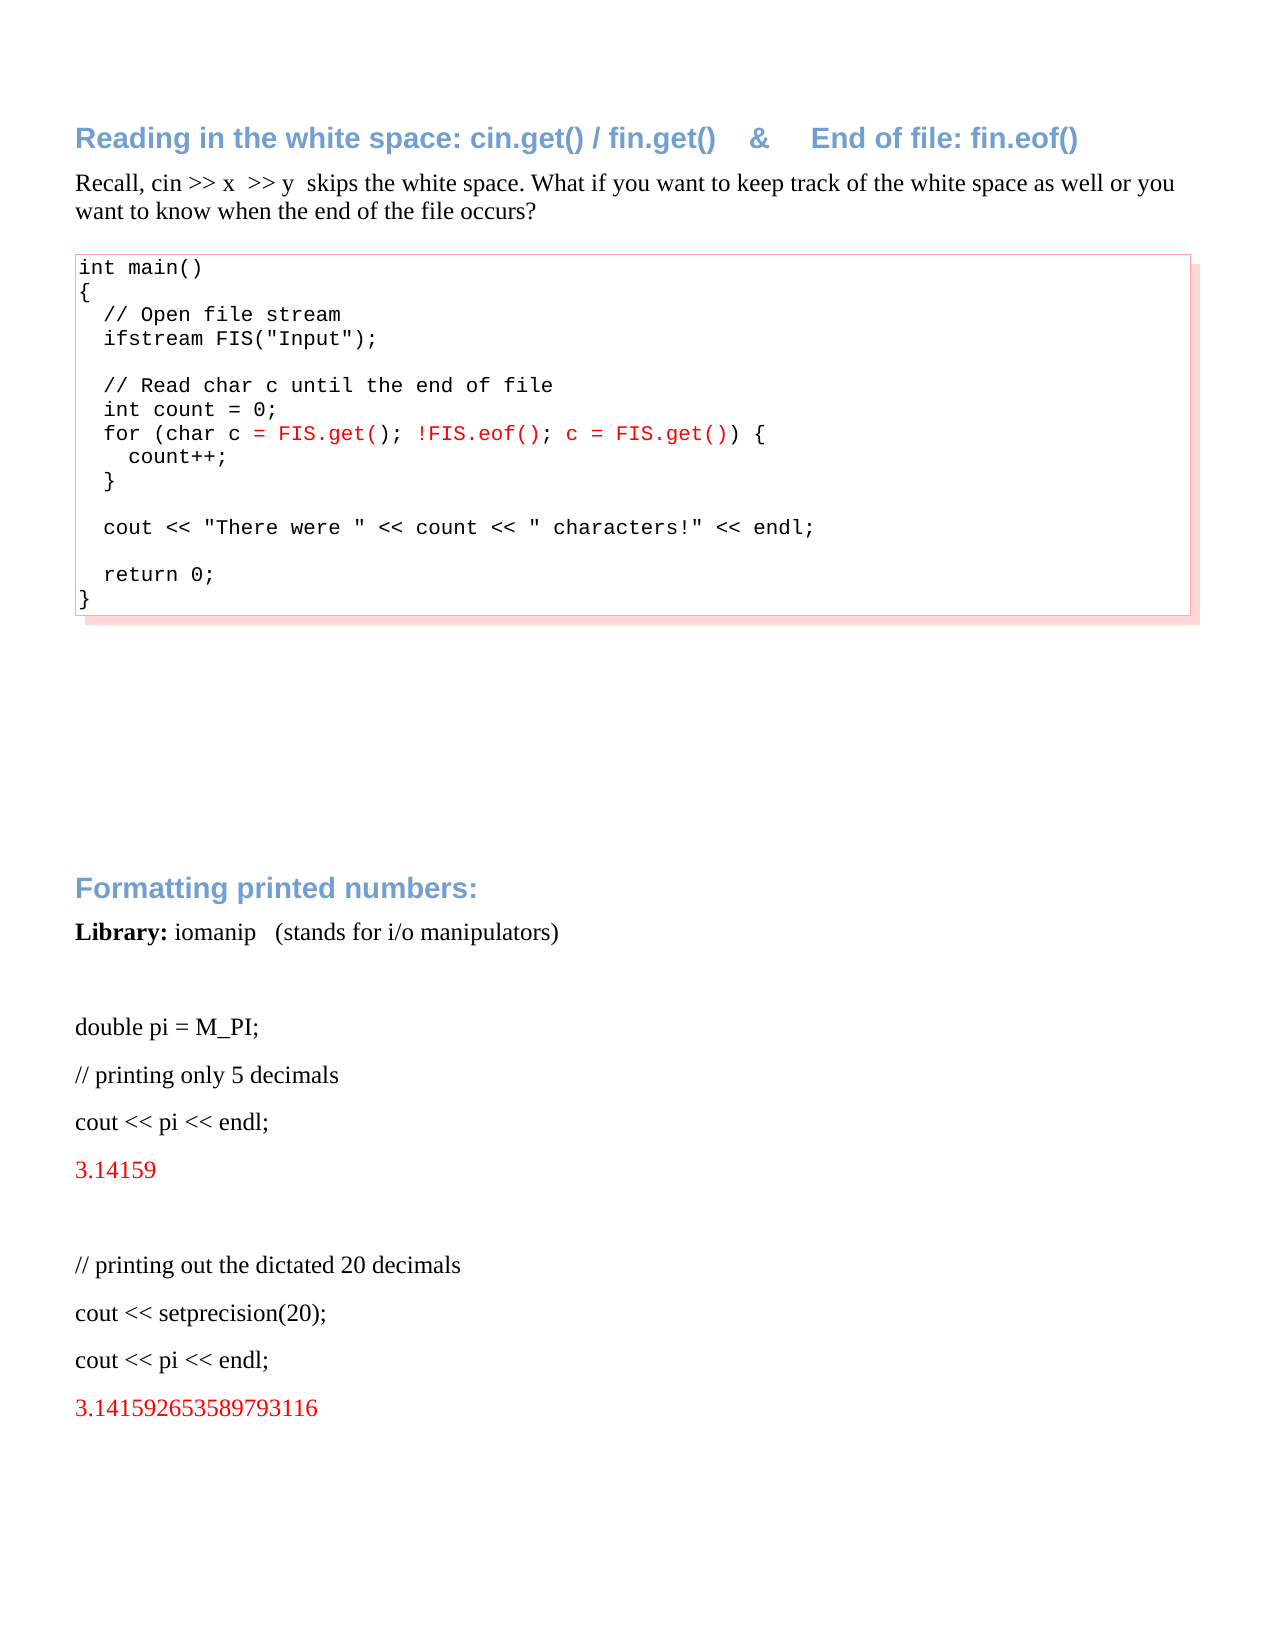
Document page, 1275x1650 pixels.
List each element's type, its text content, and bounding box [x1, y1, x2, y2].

text Library: iomanip (stands for i/o manipulators) [75, 917, 1200, 946]
text // printing out the dictated 20 decimals [75, 1250, 1200, 1279]
text } [76, 467, 1189, 493]
text double pi = M_PI; [75, 1012, 1200, 1041]
text // Open file stream [76, 301, 1189, 325]
text return 0; [76, 561, 1189, 585]
text // printing only 5 decimals [75, 1060, 1200, 1088]
text count++; [76, 443, 1189, 467]
text int count = 0; [76, 396, 1189, 419]
text ifstream FIS("Input"); [76, 325, 1189, 352]
text int main() [76, 255, 1189, 278]
text } [76, 585, 1189, 615]
text 3.14159 [75, 1155, 1200, 1184]
text cout << setprecision(20); [75, 1298, 1200, 1326]
text cout << pi << endl; [75, 1107, 1200, 1136]
text 3.141592653589793116 [75, 1393, 1200, 1422]
text { [76, 278, 1189, 301]
subtitle Reading in the white space: cin.get() / fin.get() & End of file: fin.eof() [75, 121, 1200, 155]
text for (char c = FIS.get(); !FIS.eof(); c = FIS.get()) { [76, 419, 1189, 443]
text Recall, cin >> x >> y skips the white space. What if you want to keep track of the white space as well or you want to know when the end of the file occurs? [75, 168, 1200, 225]
subtitle Formatting printed numbers: [75, 871, 1200, 904]
text // Read char c until the end of file [76, 372, 1189, 396]
text cout << pi << endl; [75, 1345, 1200, 1374]
text cout << "There were " << count << " characters!" << endl; [76, 514, 1189, 541]
